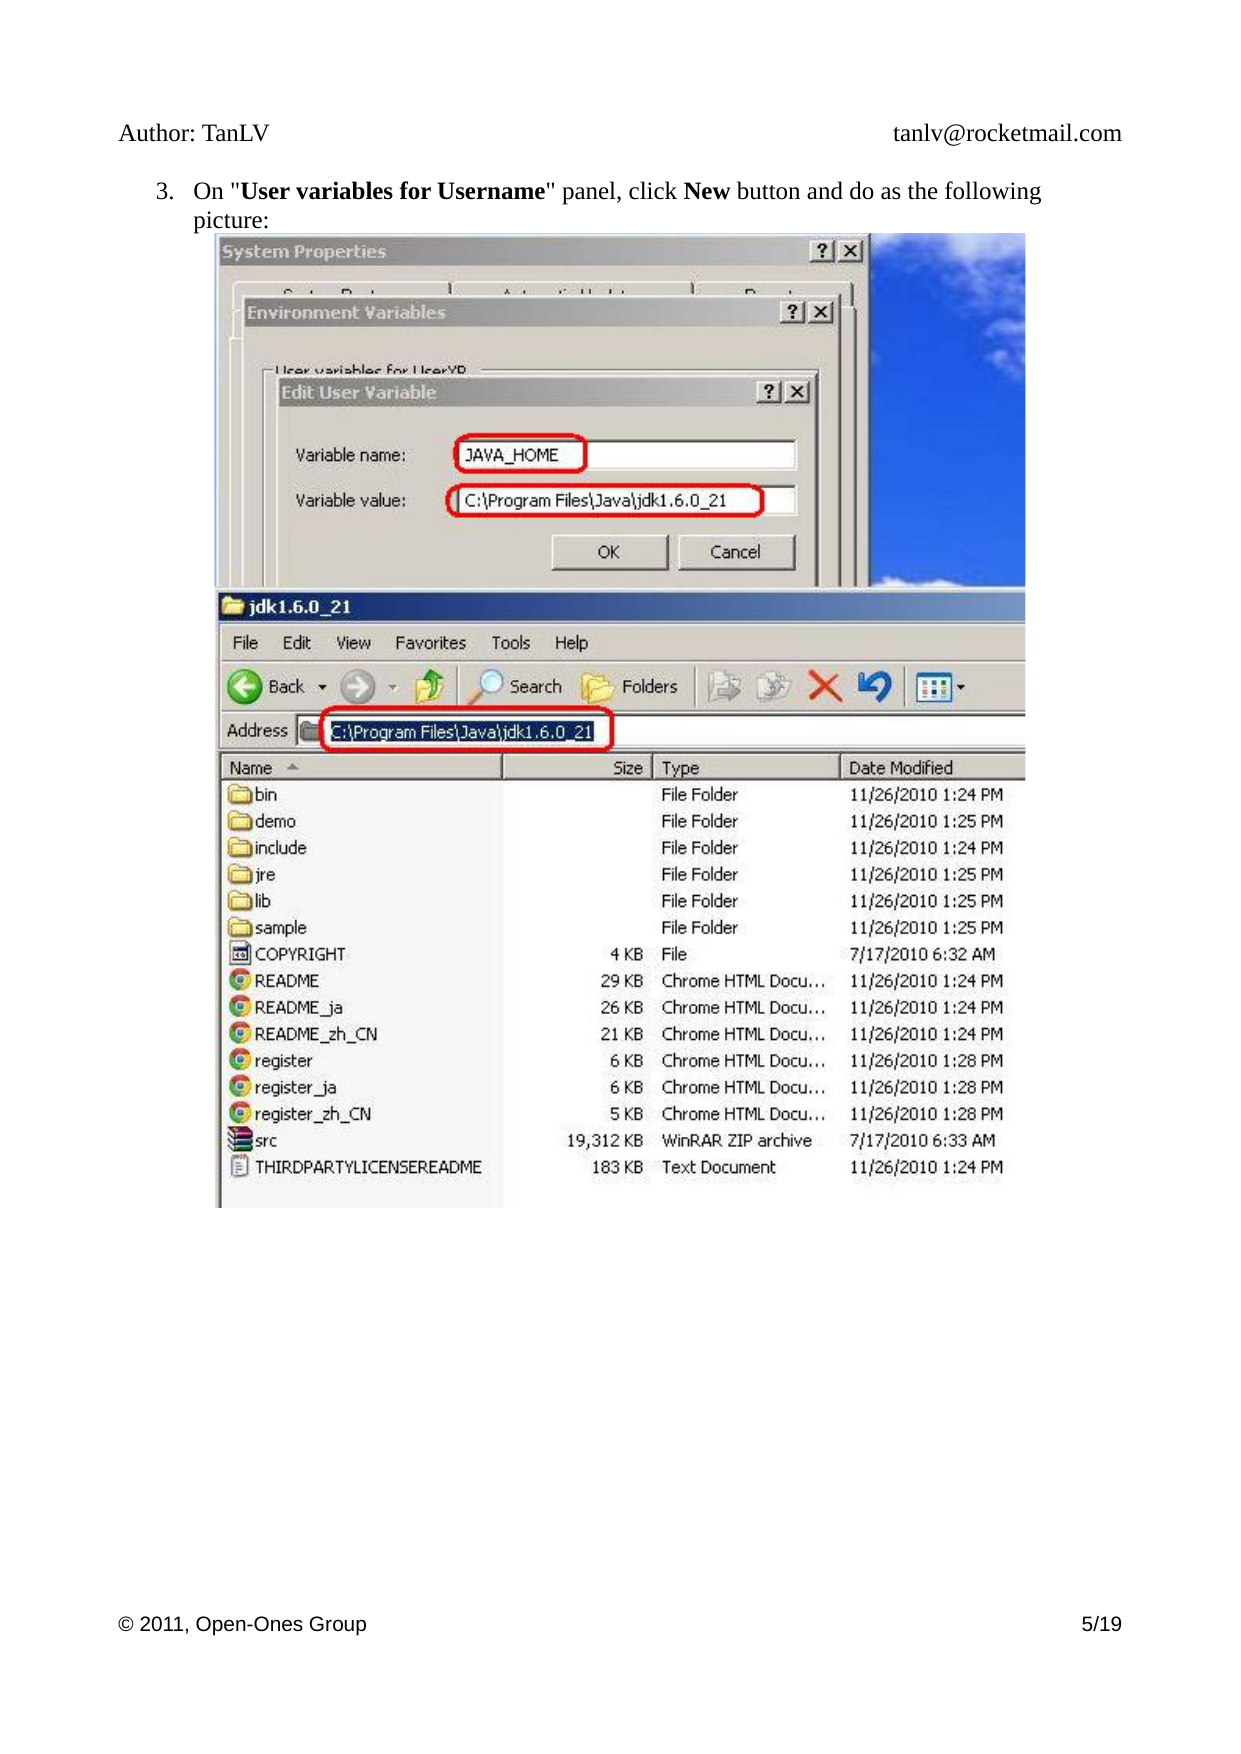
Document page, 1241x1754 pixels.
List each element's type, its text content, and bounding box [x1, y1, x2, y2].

picture [214, 233, 1026, 1208]
list On "User variables for Username" panel, click New button and do as the following picture: [156, 176, 1122, 234]
